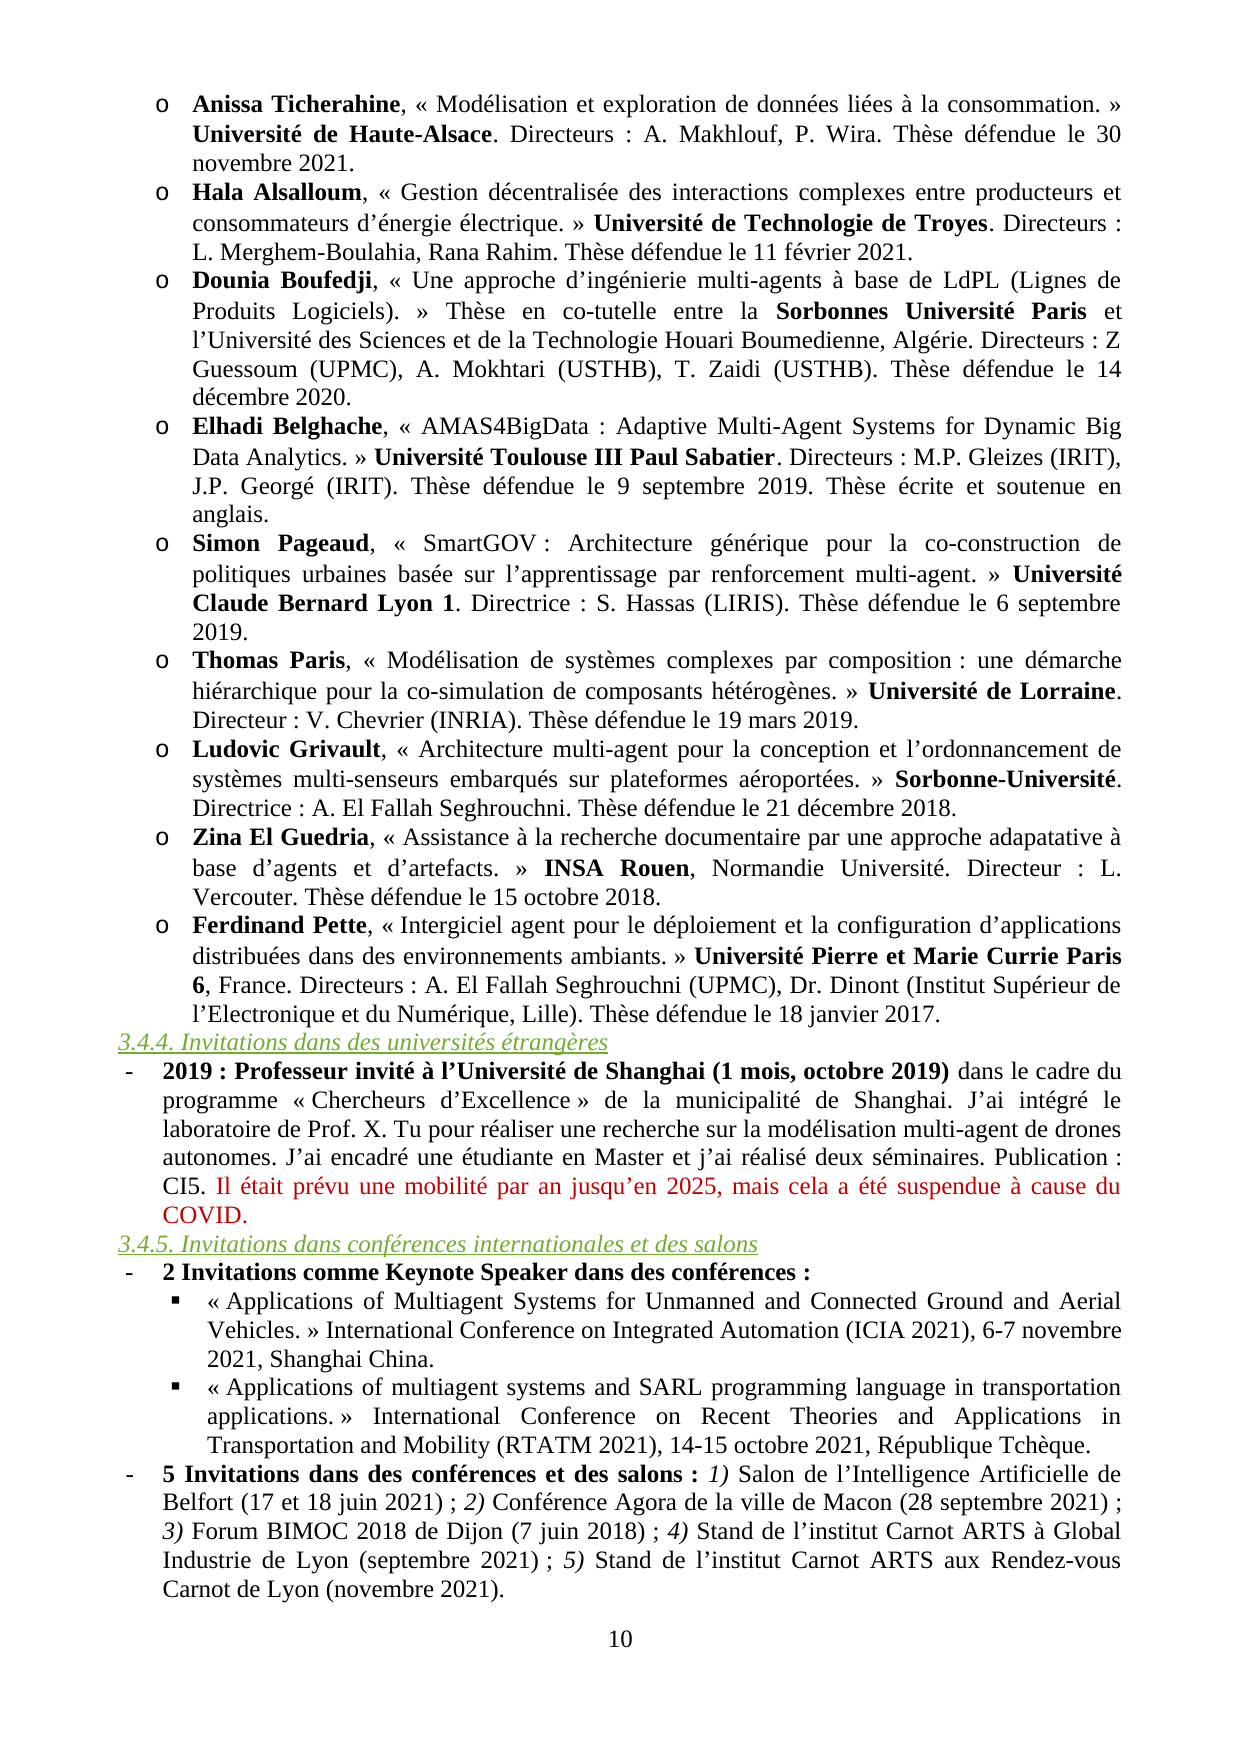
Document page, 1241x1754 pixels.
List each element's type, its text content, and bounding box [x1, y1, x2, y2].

subtitle 3.4.5. Invitations dans conférences internationales et des salons [118, 1229, 1122, 1257]
list Anissa Ticherahine, « Modélisation et exploration de données liées à la consommation. » Université de Haute-Alsace. Directeurs : A. Makhlouf, P. Wira. Thèse défendue le 30 novembre 2021. [154, 89, 1122, 177]
list Thomas Paris, « Modélisation de systèmes complexes par composition : une démarche hiérarchique pour la co-simulation de composants hétérogènes. » Université de Lorraine. Directeur : V. Chevrier (INRIA). Thèse défendue le 19 mars 2019. [154, 645, 1122, 734]
list 2 Invitations comme Keynote Speaker dans des conférences : [125, 1257, 1122, 1286]
list Ferdinand Pette, « Intergiciel agent pour le déploiement et la configuration d’applications distribuées dans des environnements ambiants. » Université Pierre et Marie Currie Paris 6, France. Directeurs : A. El Fallah Seghrouchni (UPMC), Dr. Dinont (Institut Supérieur de l’Electronique et du Numérique, Lille). Thèse défendue le 18 janvier 2017. [154, 910, 1122, 1027]
list 2019 : Professeur invité à l’Université de Shanghai (1 mois, octobre 2019) dans le cadre du programme « Chercheurs d’Excellence » de la municipalité de Shanghai. J’ai intégré le laboratoire de Prof. X. Tu pour réaliser une recherche sur la modélisation multi-agent de drones autonomes. J’ai encadré une étudiante en Master et j’ai réalisé deux séminaires. Publication : CI5. Il était prévu une mobilité par an jusqu’en 2025, mais cela a été suspendue à cause du COVID. [125, 1056, 1122, 1229]
list Elhadi Belghache, « AMAS4BigData : Adaptive Multi-Agent Systems for Dynamic Big Data Analytics. » Université Toulouse III Paul Sabatier. Directeurs : M.P. Gleizes (IRIT), J.P. Georgé (IRIT). Thèse défendue le 9 septembre 2019. Thèse écrite et soutenue en anglais. [154, 411, 1122, 528]
list 5 Invitations dans des conférences et des salons : 1) Salon de l’Intelligence Artificielle de Belfort (17 et 18 juin 2021) ; 2) Conférence Agora de la ville de Macon (28 septembre 2021) ; 3) Forum BIMOC 2018 de Dijon (7 juin 2018) ; 4) Stand de l’institut Carnot ARTS à Global Industrie de Lyon (septembre 2021) ; 5) Stand de l’institut Carnot ARTS aux Rendez-vous Carnot de Lyon (novembre 2021). [125, 1459, 1122, 1602]
subtitle 3.4.4. Invitations dans des universités étrangères [118, 1027, 1122, 1056]
list « Applications of Multiagent Systems for Unmanned and Connected Ground and Aerial Vehicles. » International Conference on Integrated Automation (ICIA 2021), 6-7 novembre 2021, Shanghai China. [169, 1286, 1122, 1372]
list Ludovic Grivault, « Architecture multi-agent pour la conception et l’ordonnancement de systèmes multi-senseurs embarqués sur plateformes aéroportées. » Sorbonne-Université. Directrice : A. El Fallah Seghrouchni. Thèse défendue le 21 décembre 2018. [154, 734, 1122, 822]
list Zina El Guedria, « Assistance à la recherche documentaire par une approche adapatative à base d’agents et d’artefacts. » INSA Rouen, Normandie Université. Directeur : L. Vercouter. Thèse défendue le 15 octobre 2018. [154, 822, 1122, 910]
list Dounia Boufedji, « Une approche d’ingénierie multi-agents à base de LdPL (Lignes de Produits Logiciels). » Thèse en co-tutelle entre la Sorbonnes Université Paris et l’Université des Sciences et de la Technologie Houari Boumedienne, Algérie. Directeurs : Z Guessoum (UPMC), A. Mokhtari (USTHB), T. Zaidi (USTHB). Thèse défendue le 14 décembre 2020. [154, 265, 1122, 411]
list Simon Pageaud, « SmartGOV : Architecture générique pour la co-construction de politiques urbaines basée sur l’apprentissage par renforcement multi-agent. » Université Claude Bernard Lyon 1. Directrice : S. Hassas (LIRIS). Thèse défendue le 6 septembre 2019. [154, 528, 1122, 645]
list Hala Alsalloum, « Gestion décentralisée des interactions complexes entre producteurs et consommateurs d’énergie électrique. » Université de Technologie de Troyes. Directeurs : L. Merghem-Boulahia, Rana Rahim. Thèse défendue le 11 février 2021. [154, 177, 1122, 265]
list « Applications of multiagent systems and SARL programming language in transportation applications. » International Conference on Recent Theories and Applications in Transportation and Mobility (RTATM 2021), 14-15 octobre 2021, République Tchèque. [169, 1372, 1122, 1459]
